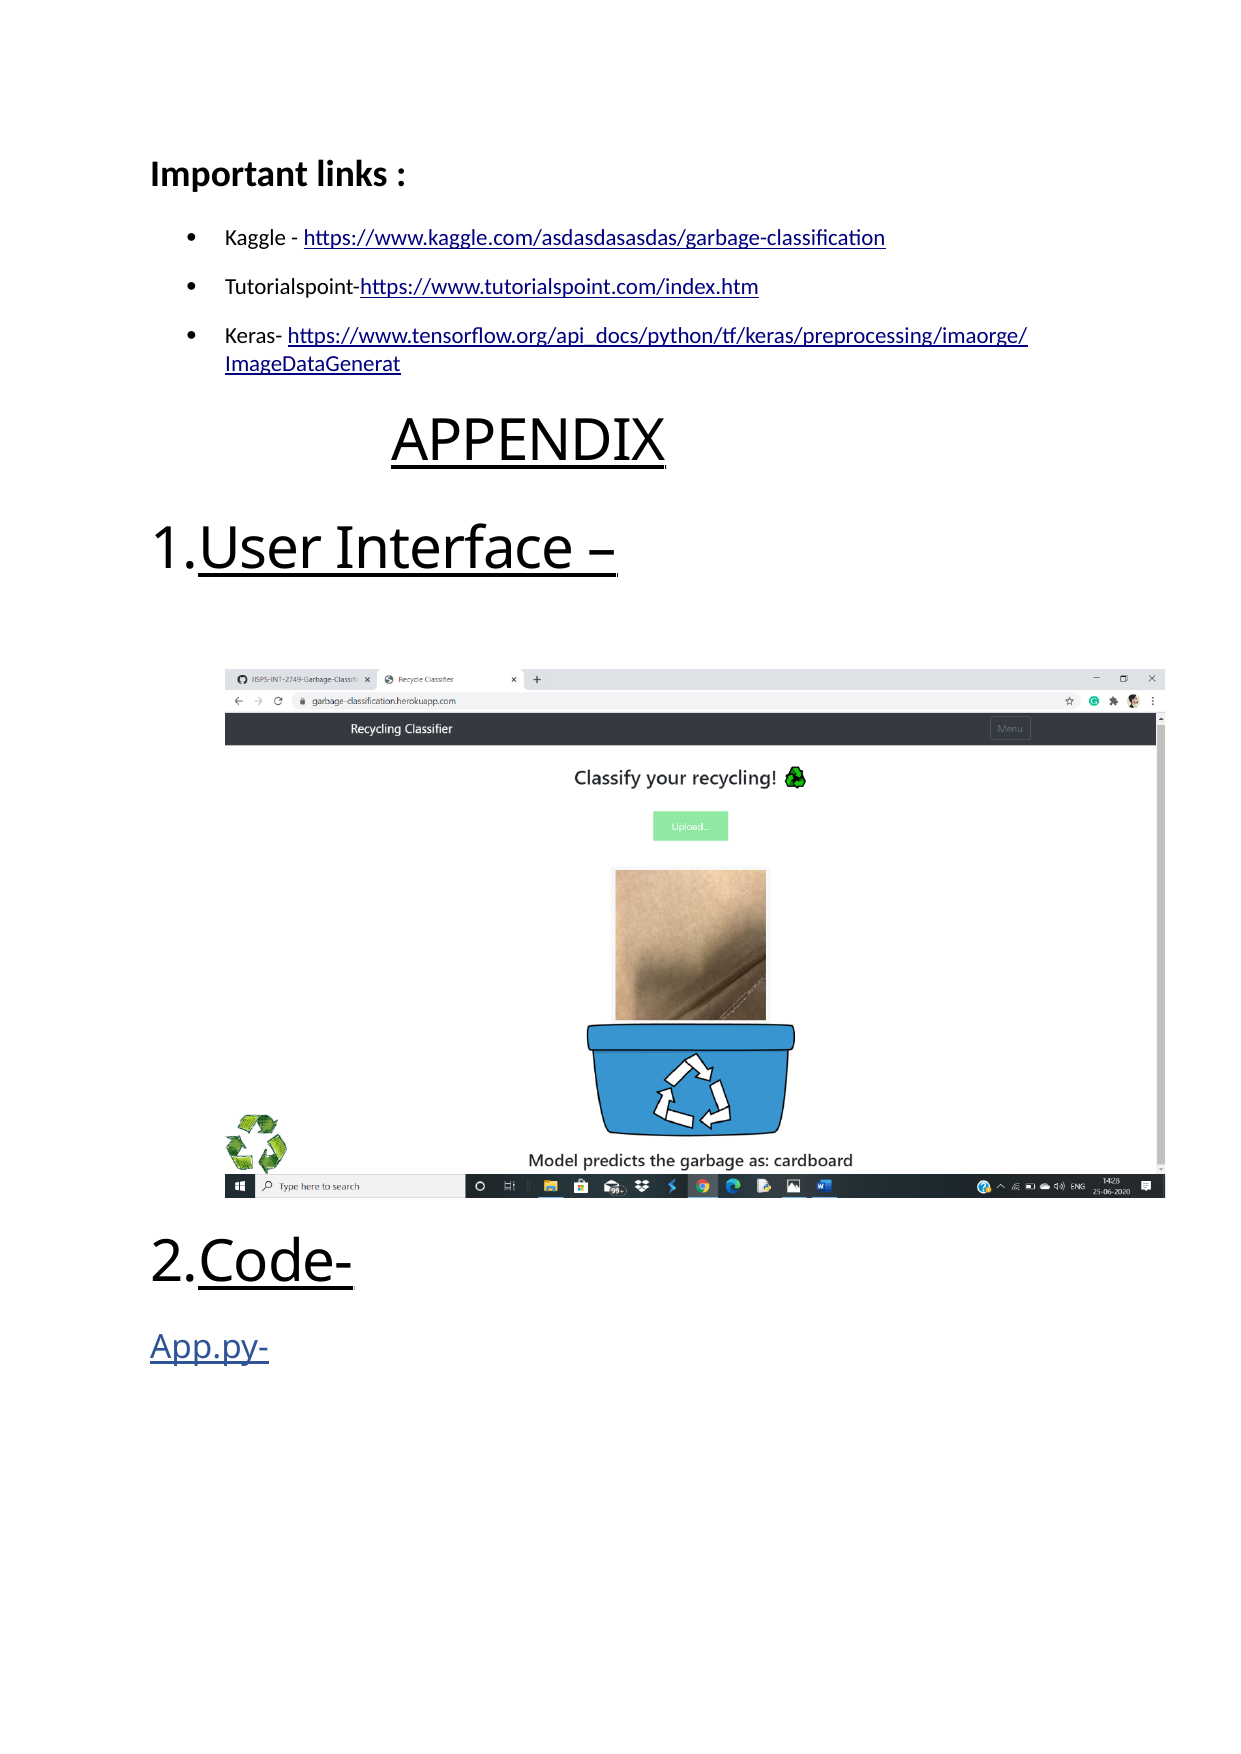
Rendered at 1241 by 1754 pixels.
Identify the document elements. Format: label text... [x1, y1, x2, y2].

title 2.Code- [150, 1219, 1090, 1298]
title APPENDIX [150, 398, 1090, 478]
list Keras- https://www.tensorflow.org/api_docs/python/tf/keras/preprocessing/imaorge/ImageDataGenerat [187, 321, 1090, 377]
subtitle App.py- [150, 1323, 1090, 1369]
title 1.User Interface – [150, 506, 1090, 585]
list Tutorialspoint-https://www.tutorialspoint.com/index.htm [187, 272, 1090, 300]
list Kaggle - https://www.kaggle.com/asdasdasasdas/garbage-classification [187, 223, 1090, 252]
text Important links : [150, 150, 1090, 196]
